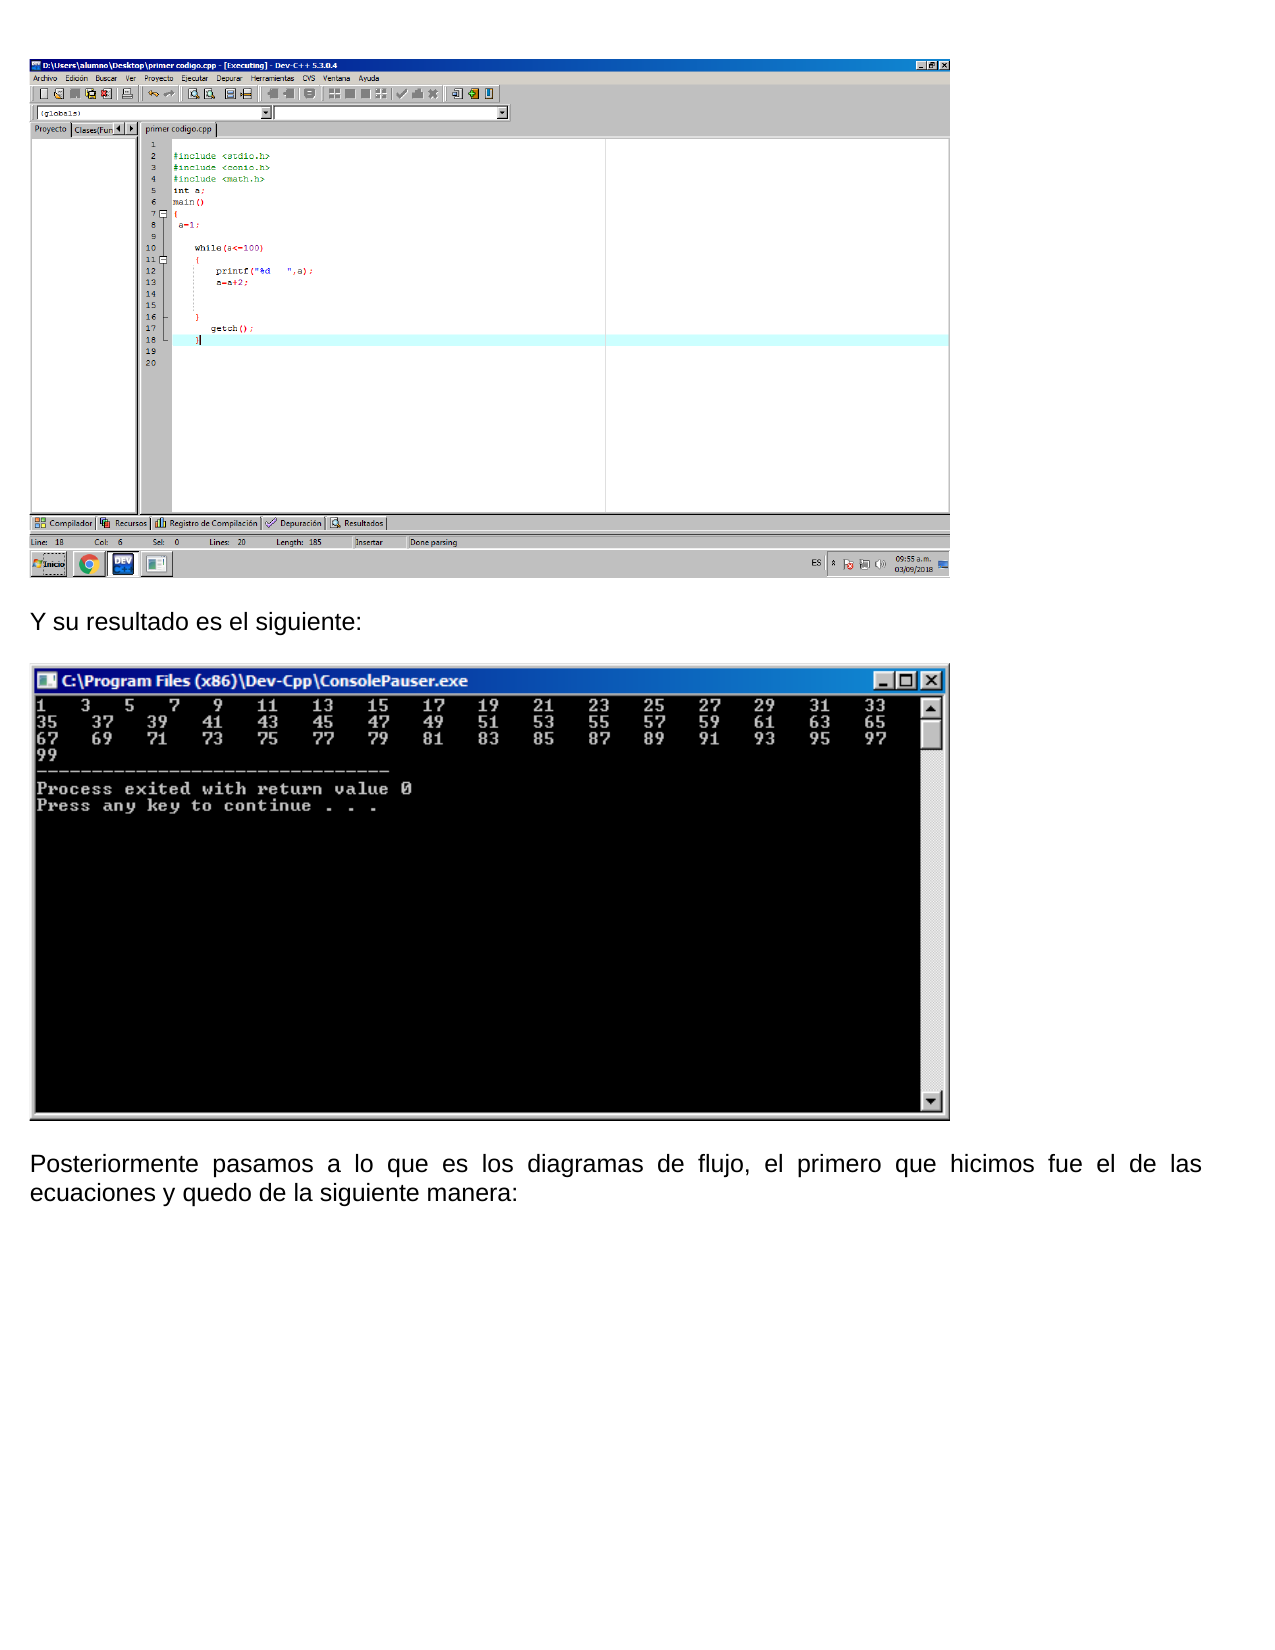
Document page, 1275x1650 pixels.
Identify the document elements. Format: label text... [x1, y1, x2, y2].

text Posteriormente pasamos a lo que es los diagramas de flujo, el primero que hicimos fue el de las ecuaciones y quedo de la siguiente manera: [29, 1149, 1205, 1207]
text Y su resultado es el siguiente: [29, 606, 1205, 635]
